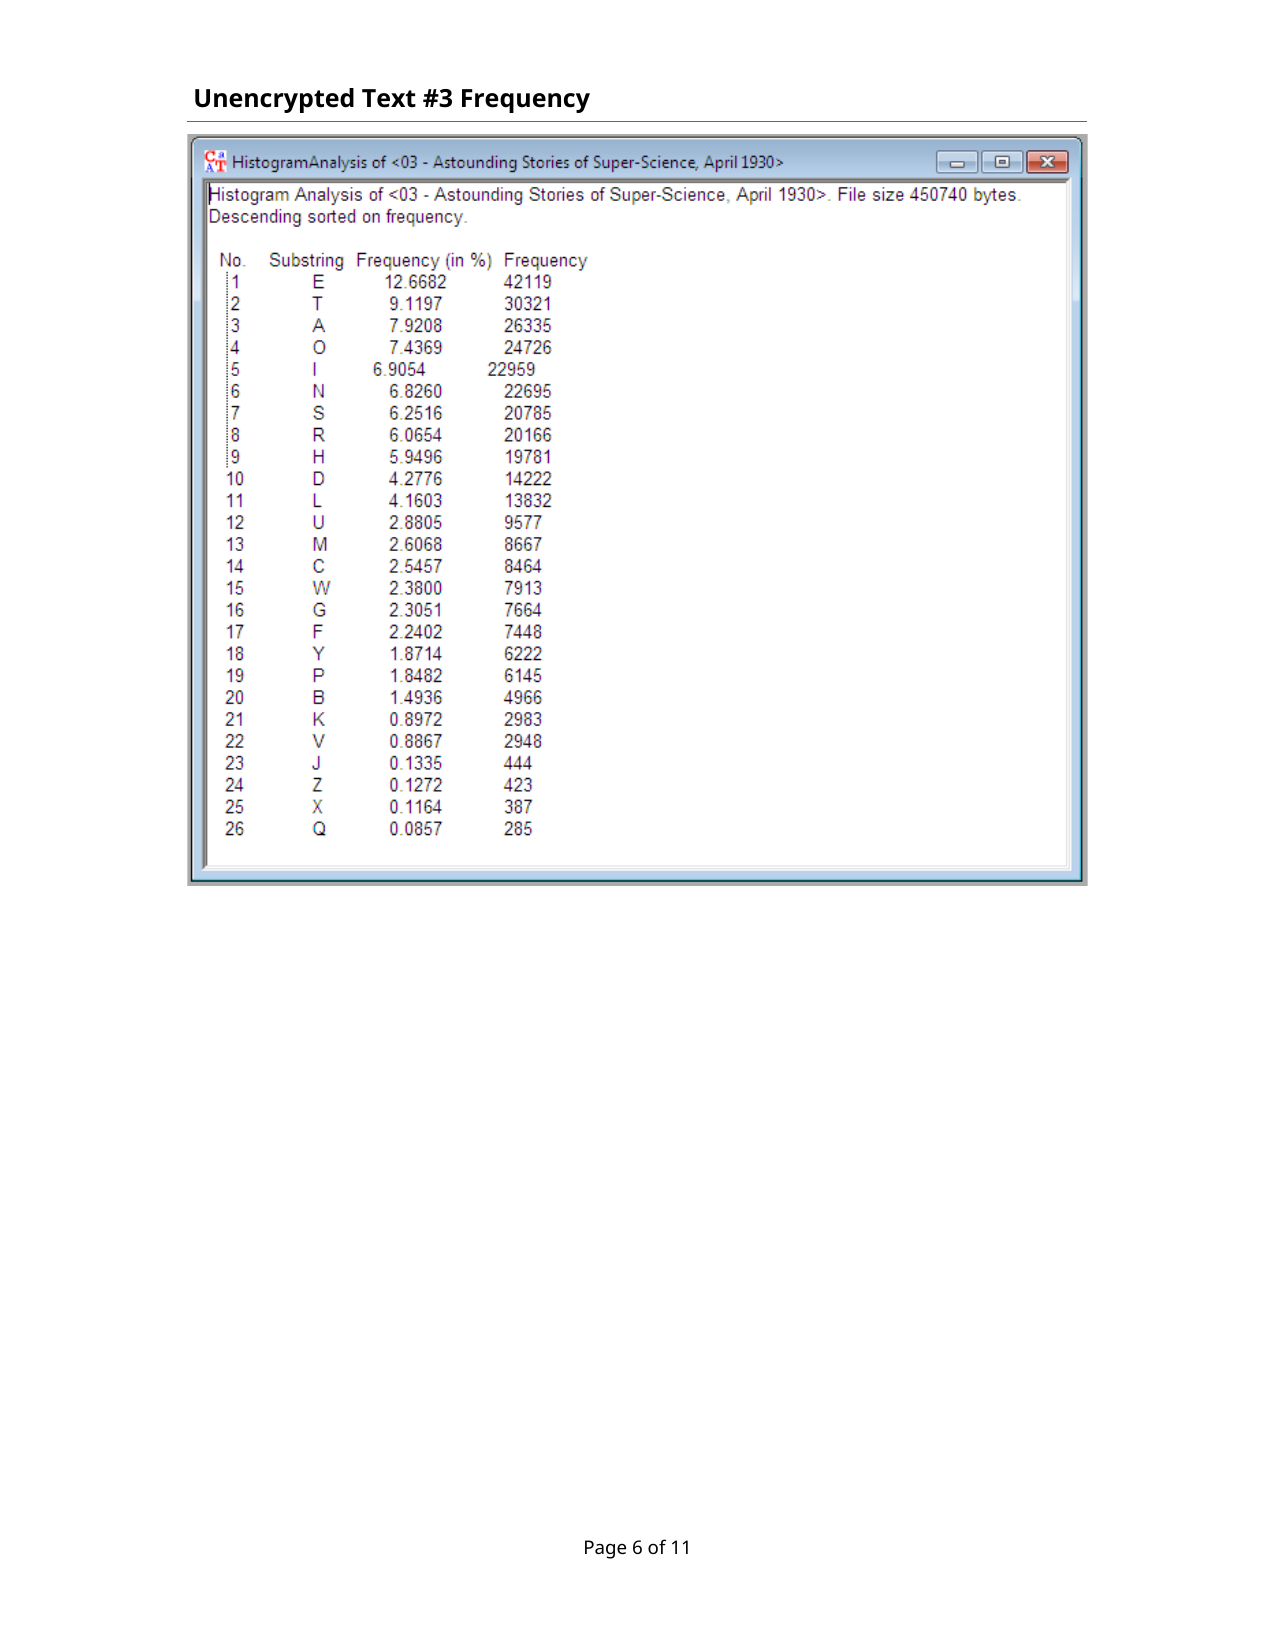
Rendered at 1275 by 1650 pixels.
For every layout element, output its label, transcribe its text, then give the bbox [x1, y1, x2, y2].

subtitle Unencrypted Text #3 Frequency [187, 75, 1087, 121]
picture [187, 134, 1088, 886]
